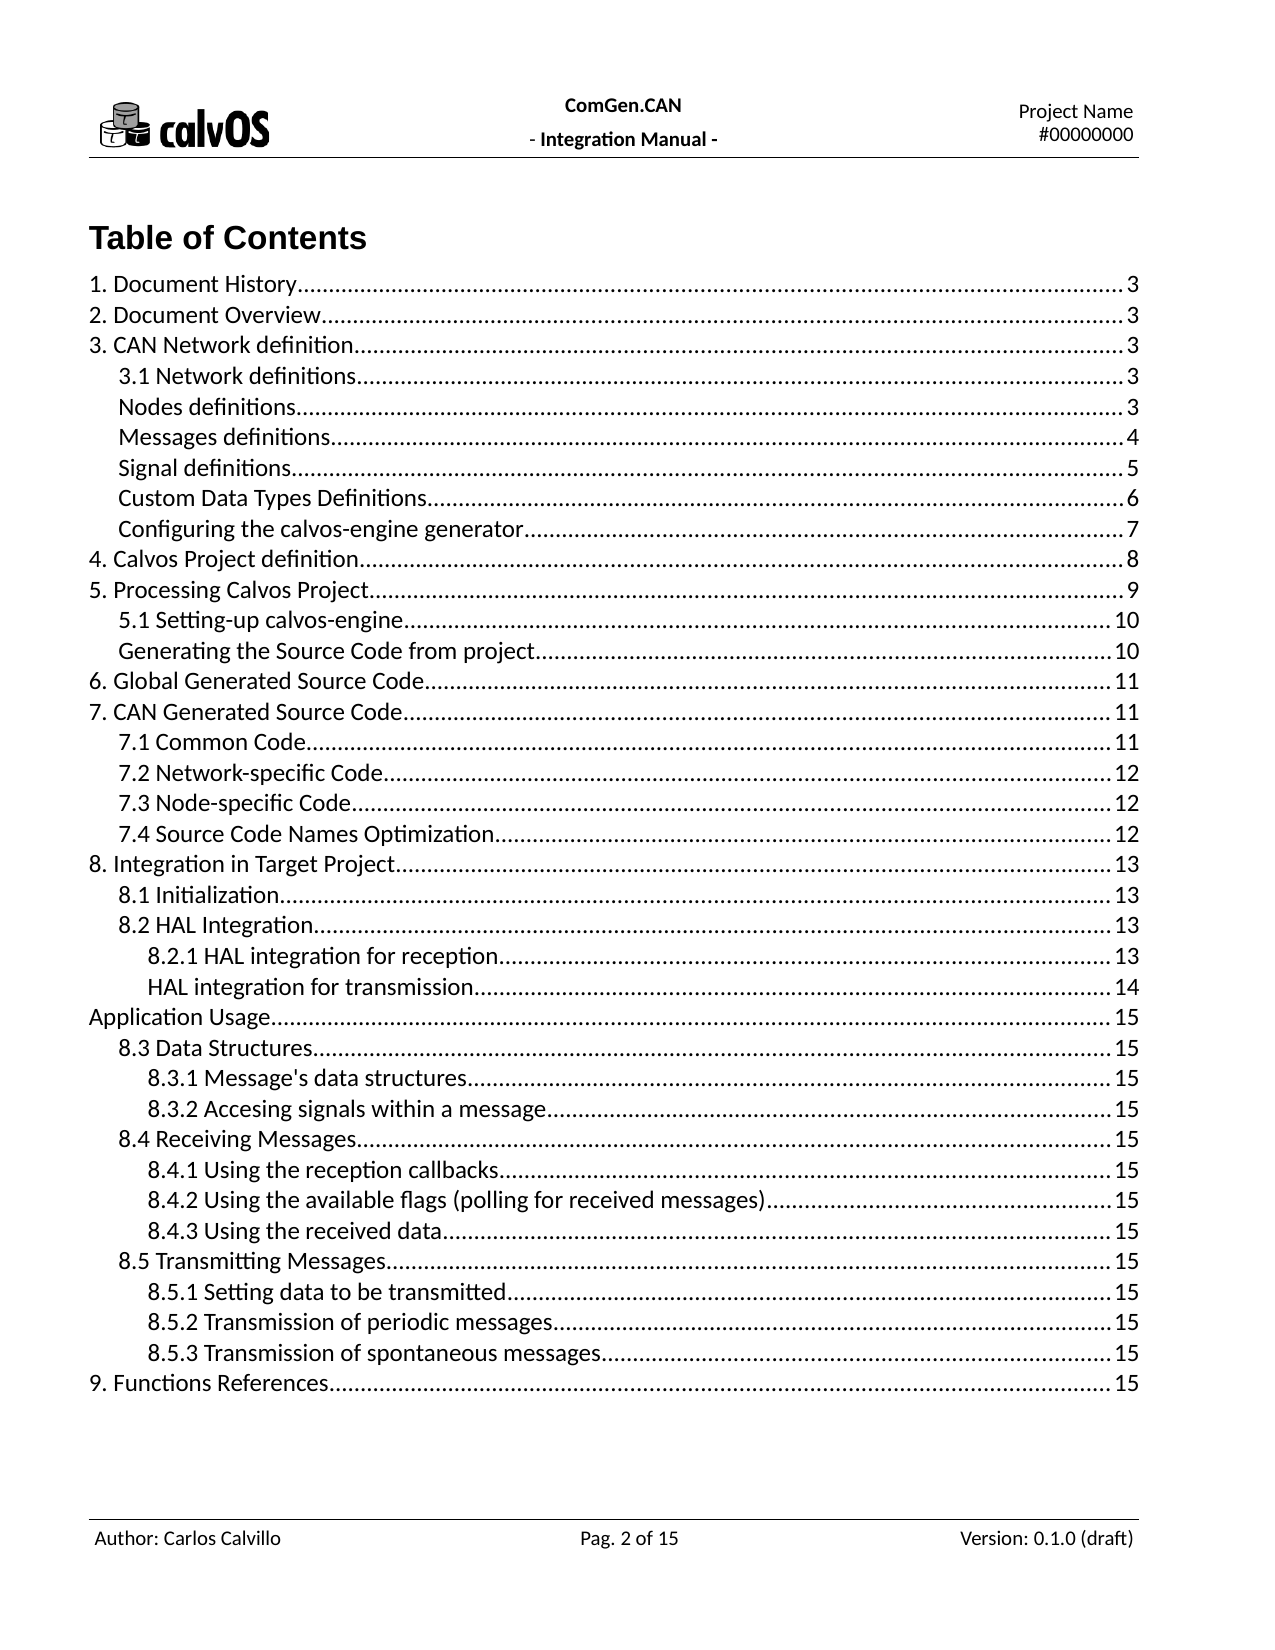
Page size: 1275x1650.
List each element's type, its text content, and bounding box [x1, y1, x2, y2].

text 8.3.1 Message's data structures 15 [147, 1062, 1139, 1093]
picture [100, 102, 270, 148]
text 8.4.2 Using the available flags (polling for received messages) 15 [147, 1184, 1139, 1215]
text 8. Integration in Target Project 13 [88, 848, 1139, 879]
text Custom Data Types Definitions 6 [118, 482, 1139, 513]
text 1. Document History 3 [88, 269, 1139, 299]
text 7.2 Network-specific Code 12 [118, 757, 1139, 787]
text 2. Document Overview 3 [88, 299, 1139, 330]
text Signal definitions 5 [118, 452, 1139, 482]
text 8.2 HAL Integration 13 [118, 909, 1139, 940]
text 7.1 Common Code 11 [118, 726, 1139, 757]
text 8.5.1 Setting data to be transmitted 15 [147, 1276, 1139, 1306]
text Generating the Source Code from project 10 [118, 635, 1139, 665]
text 8.4.1 Using the reception callbacks 15 [147, 1154, 1139, 1184]
text 8.3.2 Accesing signals within a message 15 [147, 1093, 1139, 1123]
text 5. Processing Calvos Project 9 [88, 574, 1139, 604]
text Nodes definitions 3 [118, 391, 1139, 421]
text 7.4 Source Code Names Optimization 12 [118, 818, 1139, 848]
text 8.4.3 Using the received data 15 [147, 1215, 1139, 1245]
text 7.3 Node-specific Code 12 [118, 787, 1139, 818]
text 7. CAN Generated Source Code 11 [88, 696, 1139, 726]
subtitle Table of Contents [88, 218, 1139, 256]
text 8.4 Receiving Messages 15 [118, 1123, 1139, 1154]
text 8.5 Transmitting Messages 15 [118, 1245, 1139, 1276]
text 8.1 Initialization 13 [118, 879, 1139, 909]
text Application Usage 15 [88, 1001, 1139, 1032]
text Configuring the calvos-engine generator 7 [118, 513, 1139, 543]
text 3.1 Network definitions 3 [118, 360, 1139, 391]
text 3. CAN Network definition 3 [88, 330, 1139, 360]
text 9. Functions References 15 [88, 1367, 1139, 1398]
text HAL integration for transmission 14 [147, 971, 1139, 1001]
text 8.5.3 Transmission of spontaneous messages 15 [147, 1337, 1139, 1367]
text 6. Global Generated Source Code 11 [88, 665, 1139, 696]
text 5.1 Setting-up calvos-engine 10 [118, 604, 1139, 635]
text 8.3 Data Structures 15 [118, 1032, 1139, 1062]
text 8.2.1 HAL integration for reception 13 [147, 940, 1139, 971]
text Messages definitions 4 [118, 421, 1139, 452]
text 8.5.2 Transmission of periodic messages 15 [147, 1306, 1139, 1337]
text 4. Calvos Project definition 8 [88, 543, 1139, 574]
